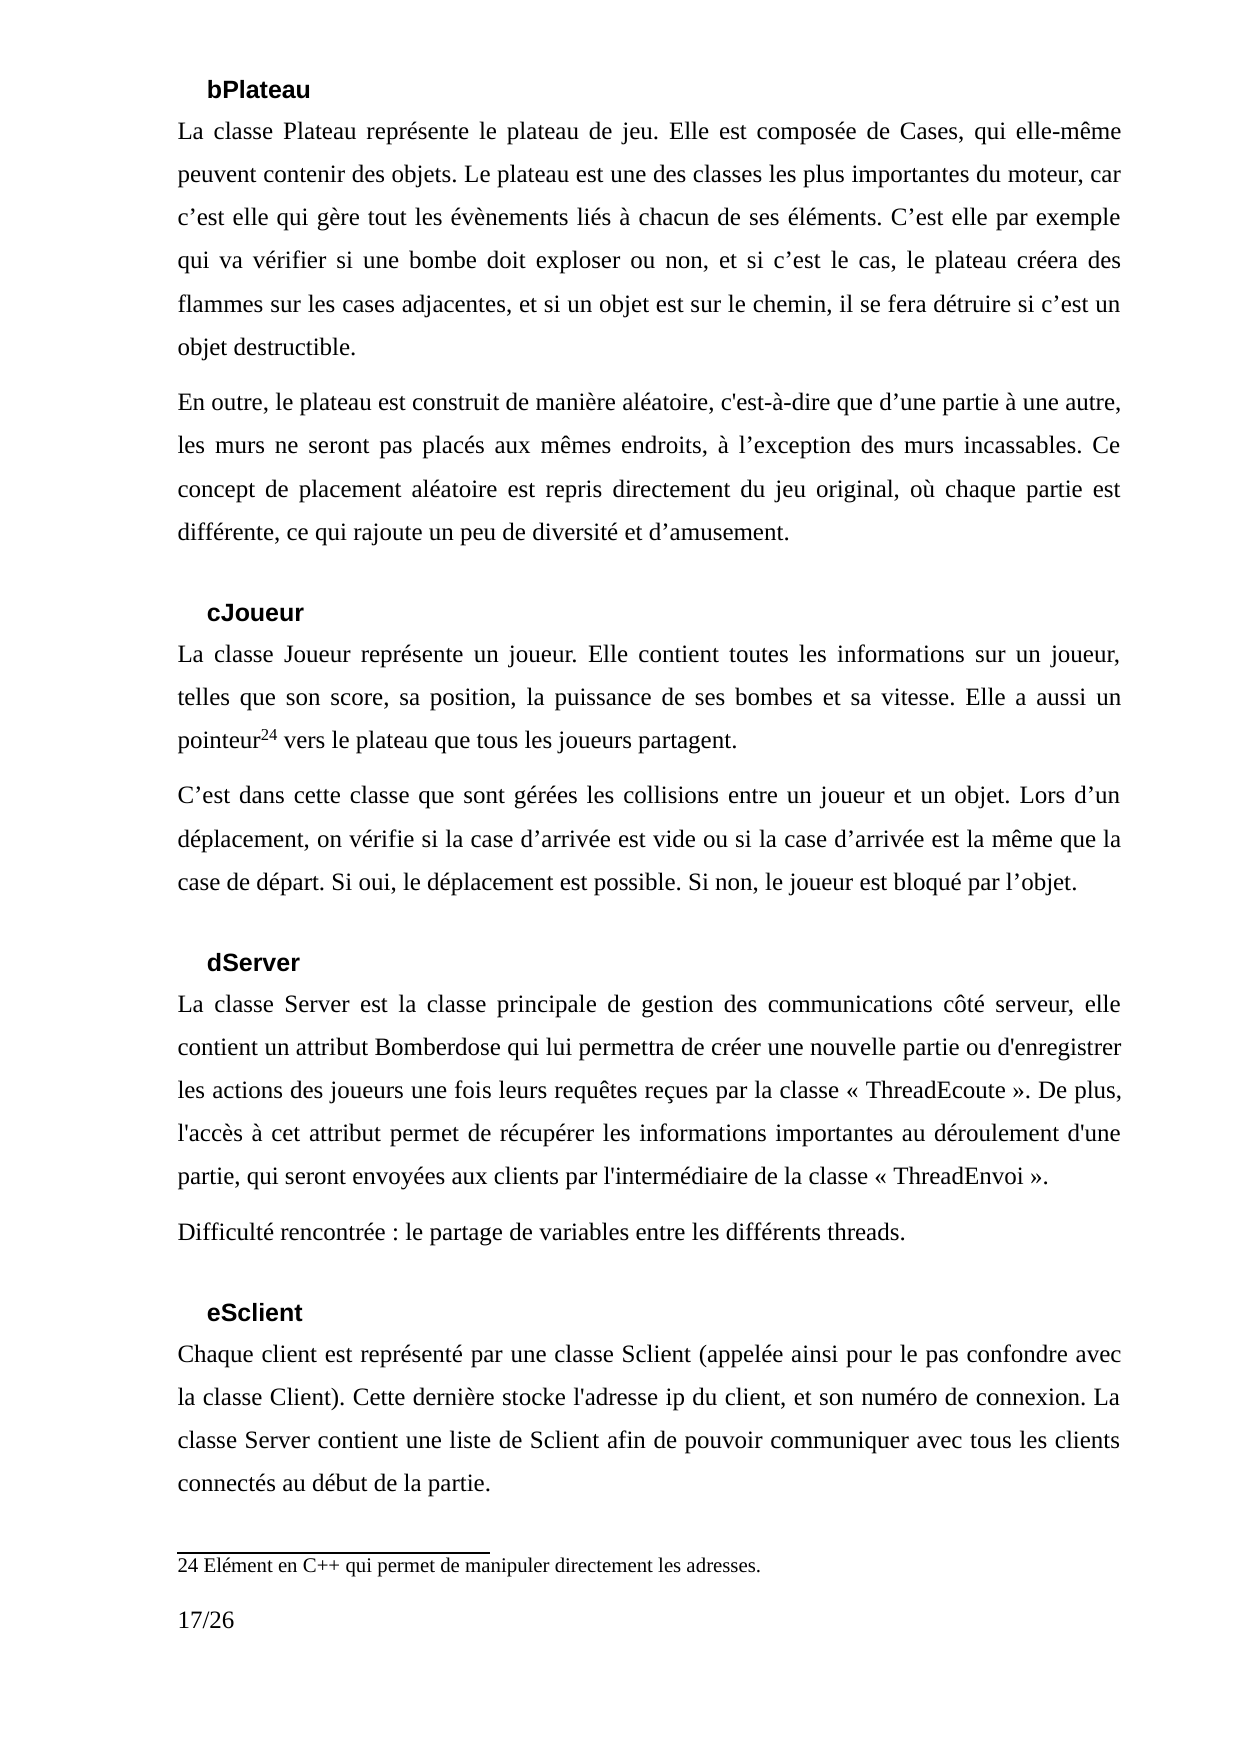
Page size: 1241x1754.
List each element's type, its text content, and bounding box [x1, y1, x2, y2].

text Chaque client est représenté par une classe Sclient (appelée ainsi pour le pas confondre avec la classe Client). Cette dernière stocke l'adresse ip du client, et son numéro de connexion. La classe Server contient une liste de Sclient afin de pouvoir communiquer avec tous les clients connectés au début de la partie. [177, 1339, 1122, 1497]
text La classe Joueur représente un joueur. Elle contient toutes les informations sur un joueur, telles que son score, sa position, la puissance de ses bombes et sa vitesse. Elle a aussi un pointeur vers le plateau que tous les joueurs partagent. [177, 639, 1122, 754]
text Difficulté rencontrée : le partage de variables entre les différents threads. [177, 1217, 1122, 1246]
text Elément en C++ qui permet de manipuler directement les adresses. [177, 1553, 1122, 1577]
subtitle Sclient [177, 1297, 1122, 1326]
text La classe Plateau représente le plateau de jeu. Elle est composée de Cases, qui elle-même peuvent contenir des objets. Le plateau est une des classes les plus importantes du moteur, car c’est elle qui gère tout les évènements liés à chacun de ses éléments. C’est elle par exemple qui va vérifier si une bombe doit exploser ou non, et si c’est le cas, le plateau créera des flammes sur les cases adjacentes, et si un objet est sur le chemin, il se fera détruire si c’est un objet destructible. [177, 116, 1122, 361]
subtitle Plateau [177, 75, 1122, 104]
subtitle Joueur [177, 597, 1122, 626]
subtitle Server [177, 947, 1122, 976]
text La classe Server est la classe principale de gestion des communications côté serveur, elle contient un attribut Bomberdose qui lui permettra de créer une nouvelle partie ou d'enregistrer les actions des joueurs une fois leurs requêtes reçues par la classe « ThreadEcoute ». De plus, l'accès à cet attribut permet de récupérer les informations importantes au déroulement d'une partie, qui seront envoyées aux clients par l'intermédiaire de la classe « ThreadEnvoi ». [177, 989, 1122, 1190]
text C’est dans cette classe que sont gérées les collisions entre un joueur et un objet. Lors d’un déplacement, on vérifie si la case d’arrivée est vide ou si la case d’arrivée est la même que la case de départ. Si oui, le déplacement est possible. Si non, le joueur est bloqué par l’objet. [177, 781, 1122, 896]
text En outre, le plateau est construit de manière aléatoire, c'est-à-dire que d’une partie à une autre, les murs ne seront pas placés aux mêmes endroits, à l’exception des murs incassables. Ce concept de placement aléatoire est repris directement du jeu original, où chaque partie est différente, ce qui rajoute un peu de diversité et d’amusement. [177, 387, 1122, 546]
